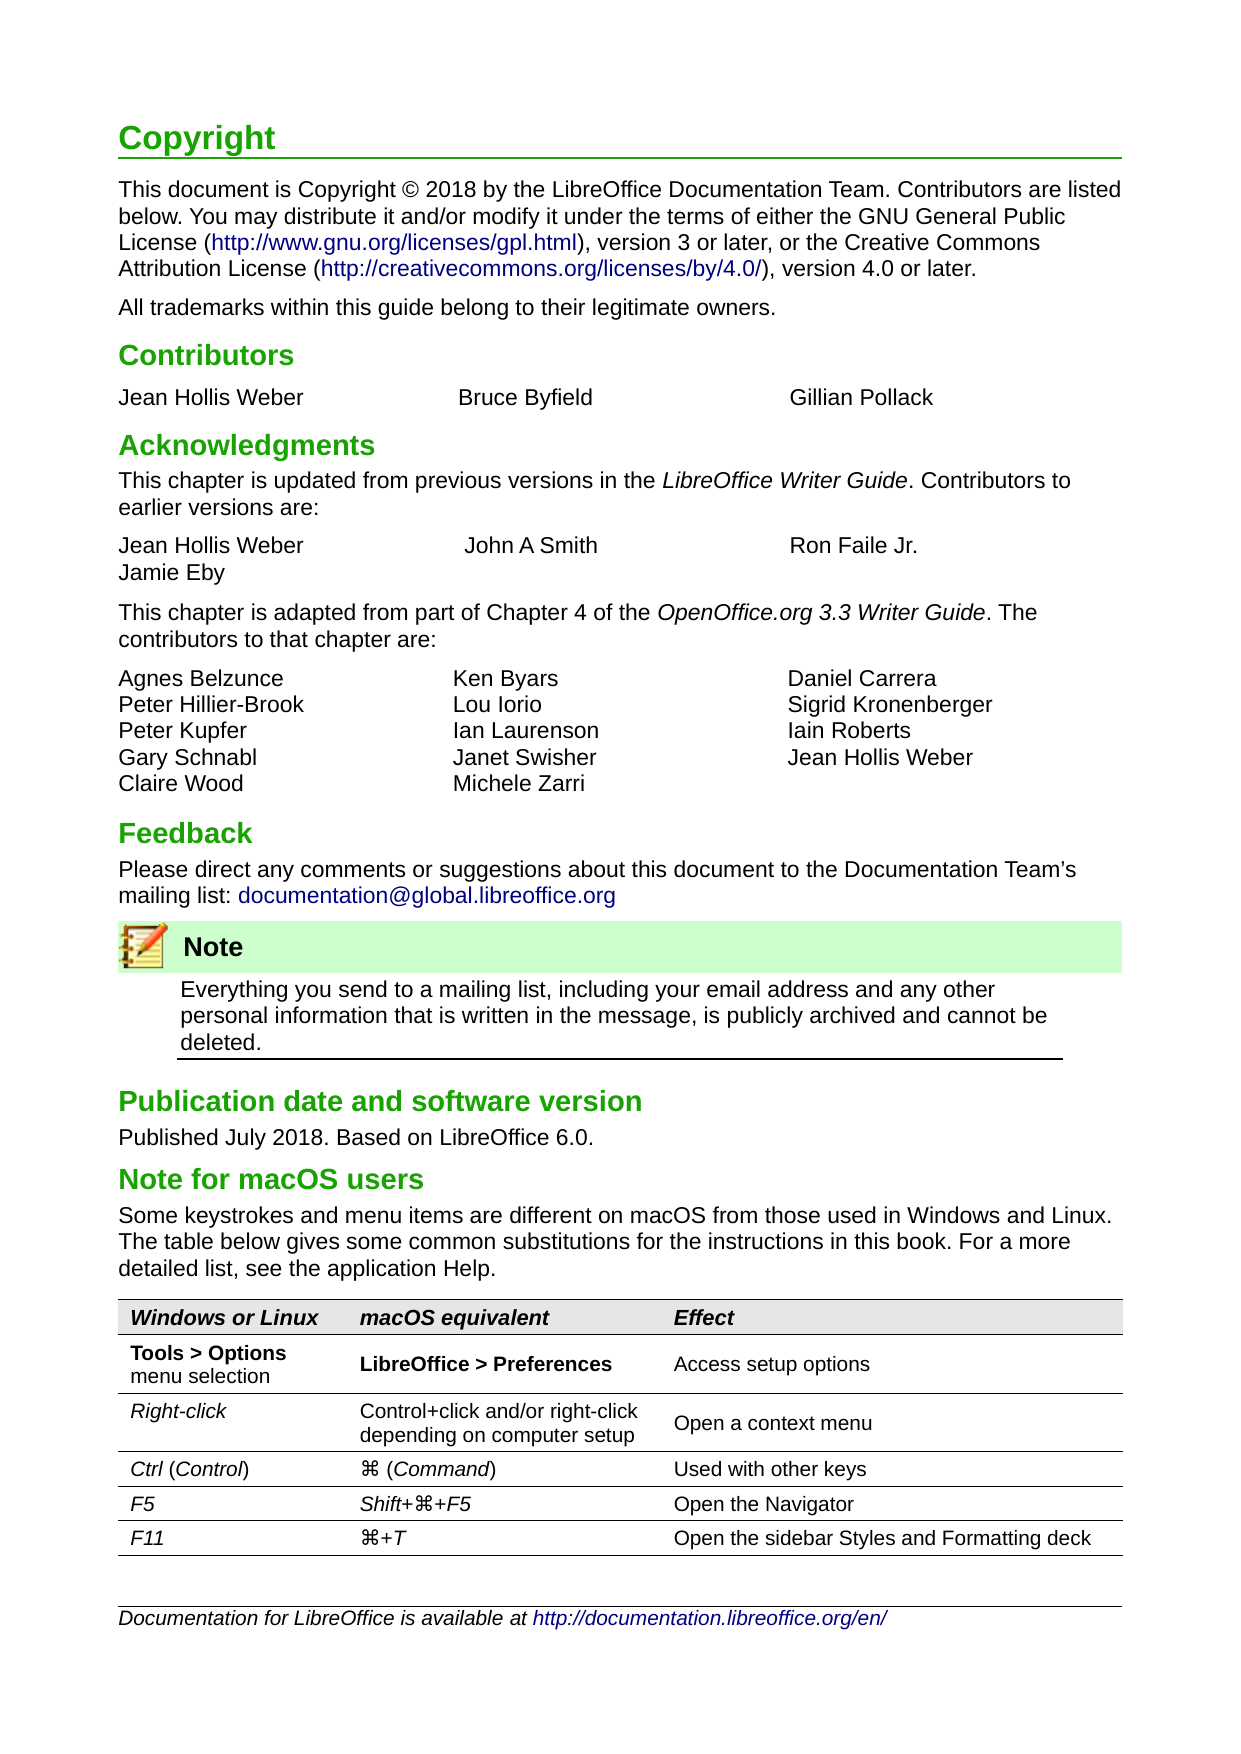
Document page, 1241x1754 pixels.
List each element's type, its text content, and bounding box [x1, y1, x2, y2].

table_cell Right-click [118, 1394, 348, 1451]
text Everything you send to a mailing list, including your email address and any other personal information that is written in the message, is publicly archived and cannot be deleted. [177, 973, 1063, 1058]
table_cell LibreOffice > Preferences [348, 1335, 662, 1393]
table_cell Sigrid Kronenberger [788, 691, 1122, 717]
subtitle Copyright [118, 118, 1122, 157]
text Published July 2018. Based on LibreOffice 6.0. [118, 1123, 1122, 1150]
picture [119, 921, 170, 972]
table_cell F11 [118, 1521, 348, 1554]
table_cell Used with other keys [662, 1452, 1123, 1486]
table_cell Access setup options [662, 1335, 1123, 1393]
table_header Jean Hollis Weber [118, 533, 458, 559]
table_header Gillian Pollack [789, 384, 1122, 410]
table_cell [788, 770, 1122, 799]
table_cell Ctrl (Control) [118, 1452, 348, 1486]
subtitle Contributors [118, 338, 1122, 372]
text Please direct any comments or suggestions about this document to the Documentation Team’s mailing list: documentation@global.libreoffice.org [118, 856, 1122, 908]
table_cell Open the Navigator [662, 1487, 1123, 1520]
table_cell Open a context menu [662, 1394, 1123, 1451]
table_cell ⌘+T [348, 1521, 662, 1554]
text This document is Copyright © 2018 by the LibreOffice Documentation Team. Contributors are listed below. You may distribute it and/or modify it under the terms of either the GNU General Public License (http://www.gnu.org/licenses/gpl.html), version 3 or later, or the Creative Commons Attribution License (http://creativecommons.org/licenses/by/4.0/), version 4.0 or later. [118, 176, 1122, 282]
table_cell Michele Zarri [453, 770, 787, 799]
text This chapter is adapted from part of Chapter 4 of the OpenOffice.org 3.3 Writer Guide. The contributors to that chapter are: [118, 599, 1122, 652]
table_cell Jamie Eby [118, 559, 458, 587]
table_cell [789, 559, 1122, 587]
table_cell Lou Iorio [453, 691, 787, 717]
table_cell Peter Kupfer [118, 717, 453, 743]
table_cell Open the sidebar Styles and Formatting deck [662, 1521, 1123, 1554]
table_cell ⌘ (Command) [348, 1452, 662, 1486]
table_header Windows or Linux [118, 1300, 348, 1334]
table_cell Jean Hollis Weber [788, 744, 1122, 770]
table_cell Ian Laurenson [453, 717, 787, 743]
text This chapter is updated from previous versions in the LibreOffice Writer Guide. Contributors to earlier versions are: [118, 467, 1122, 520]
table_header Ron Faile Jr. [789, 533, 1122, 559]
table_cell Claire Wood [118, 770, 453, 799]
table_header Bruce Byfield [458, 384, 789, 410]
subtitle Publication date and software version [118, 1084, 1122, 1117]
table_cell Gary Schnabl [118, 744, 453, 770]
subtitle Acknowledgments [118, 428, 1122, 461]
table_cell [458, 559, 789, 587]
table_cell Janet Swisher [453, 744, 787, 770]
table_cell Peter Hillier-Brook [118, 691, 453, 717]
subtitle Note [118, 921, 1122, 973]
table_header Effect [662, 1300, 1123, 1334]
table_cell Control+click and/or right-click depending on computer setup [348, 1394, 662, 1451]
table_header Ken Byars [453, 665, 787, 691]
table_header John A Smith [458, 533, 789, 559]
subtitle Note for macOS users [118, 1162, 1122, 1196]
text All trademarks within this guide belong to their legitimate owners. [118, 294, 1122, 321]
table_cell F5 [118, 1487, 348, 1520]
table_cell Shift+⌘+F5 [348, 1487, 662, 1520]
table_header Daniel Carrera [788, 665, 1122, 691]
table_cell Tools > Options menu selection [118, 1335, 348, 1393]
table_header macOS equivalent [348, 1300, 662, 1334]
table_header Jean Hollis Weber [118, 384, 458, 410]
table_cell Iain Roberts [788, 717, 1122, 743]
subtitle Feedback [118, 816, 1122, 850]
table_header Agnes Belzunce [118, 665, 453, 691]
text Some keystrokes and menu items are different on macOS from those used in Windows and Linux. The table below gives some common substitutions for the instructions in this book. For a more detailed list, see the application Help. [118, 1202, 1122, 1281]
